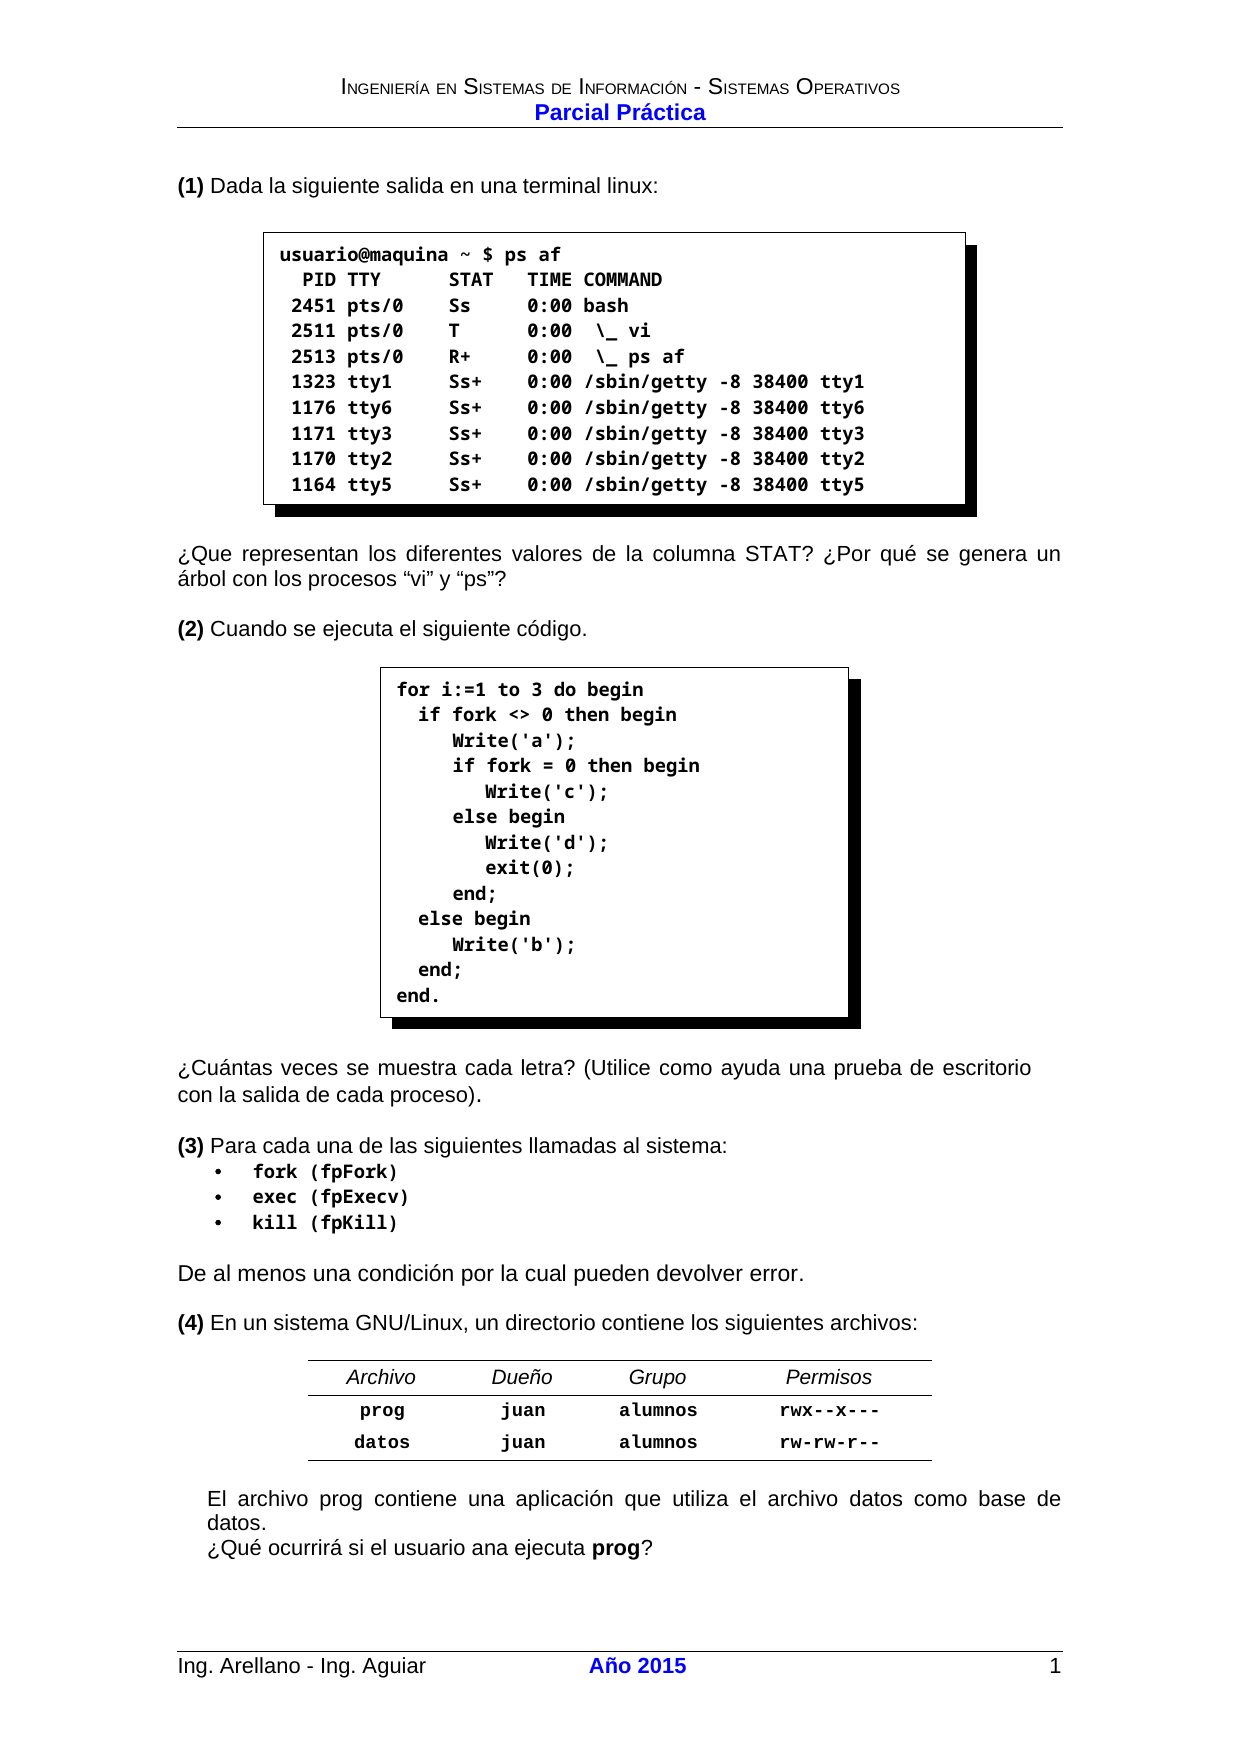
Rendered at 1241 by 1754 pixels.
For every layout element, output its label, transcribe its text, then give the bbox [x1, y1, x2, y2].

table_cell prog [308, 1396, 456, 1428]
table_header Archivo [308, 1361, 456, 1395]
table_cell juan [456, 1428, 589, 1460]
text ¿Cuántas veces se muestra cada letra? (Utilice como ayuda una prueba de escritorio con la salida de cada proceso). [177, 1055, 1033, 1108]
table_cell juan [456, 1396, 589, 1428]
text usuario@maquina ~ $ ps af [279, 241, 948, 267]
text exit(0); [396, 855, 831, 880]
list kill (fpKill) [215, 1209, 1063, 1235]
text 1176 tty6 Ss+ 0:00 /sbin/getty -8 38400 tty6 [279, 394, 948, 420]
text (1) Dada la siguiente salida en una terminal linux: [177, 173, 1063, 198]
text Write('d'); [396, 829, 831, 855]
table_header Dueño [456, 1361, 589, 1395]
text if fork = 0 then begin [396, 753, 831, 778]
text (3) Para cada una de las siguientes llamadas al sistema: [177, 1133, 1033, 1158]
text end; [396, 957, 831, 982]
table_cell rwx--x--- [727, 1396, 932, 1428]
text 1323 tty1 Ss+ 0:00 /sbin/getty -8 38400 tty1 [279, 369, 948, 394]
text De al menos una condición por la cual pueden devolver error. [177, 1260, 1063, 1286]
text if fork <> 0 then begin [396, 702, 831, 727]
text 1171 tty3 Ss+ 0:00 /sbin/getty -8 38400 tty3 [279, 420, 948, 446]
text end. [396, 982, 831, 1008]
text 2511 pts/0 T 0:00 \_ vi [279, 318, 948, 343]
list exec (fpExecv) [215, 1184, 1063, 1209]
table_header Grupo [589, 1361, 727, 1395]
text ¿Qué ocurrirá si el usuario ana ejecuta prog? [207, 1536, 1063, 1560]
text PID TTY STAT TIME COMMAND [279, 267, 948, 292]
text Write('b'); [396, 931, 831, 957]
text for i:=1 to 3 do begin [396, 676, 831, 702]
table_cell alumnos [589, 1428, 727, 1460]
text 2513 pts/0 R+ 0:00 \_ ps af [279, 343, 948, 369]
text 2451 pts/0 Ss 0:00 bash [279, 292, 948, 318]
text 1164 tty5 Ss+ 0:00 /sbin/getty -8 38400 tty5 [279, 471, 948, 495]
text Write('a'); [396, 727, 831, 753]
text (2) Cuando se ejecuta el siguiente código. [177, 617, 1033, 642]
text end; [396, 880, 831, 906]
text Write('c'); [396, 778, 831, 804]
text else begin [396, 906, 831, 931]
text else begin [396, 804, 831, 829]
text 1170 tty2 Ss+ 0:00 /sbin/getty -8 38400 tty2 [279, 446, 948, 471]
table_cell datos [308, 1428, 456, 1460]
text ¿Que representan los diferentes valores de la columna STAT? ¿Por qué se genera un árbol con los procesos “vi” y “ps”? [177, 542, 1063, 591]
table_cell rw-rw-r-- [727, 1428, 932, 1460]
text (4) En un sistema GNU/Linux, un directorio contiene los siguientes archivos: [177, 1311, 1063, 1335]
table_header Permisos [727, 1361, 932, 1395]
list fork (fpFork) [215, 1158, 1063, 1184]
table_cell alumnos [589, 1396, 727, 1428]
text El archivo prog contiene una aplicación que utiliza el archivo datos como base de datos. [207, 1486, 1063, 1536]
